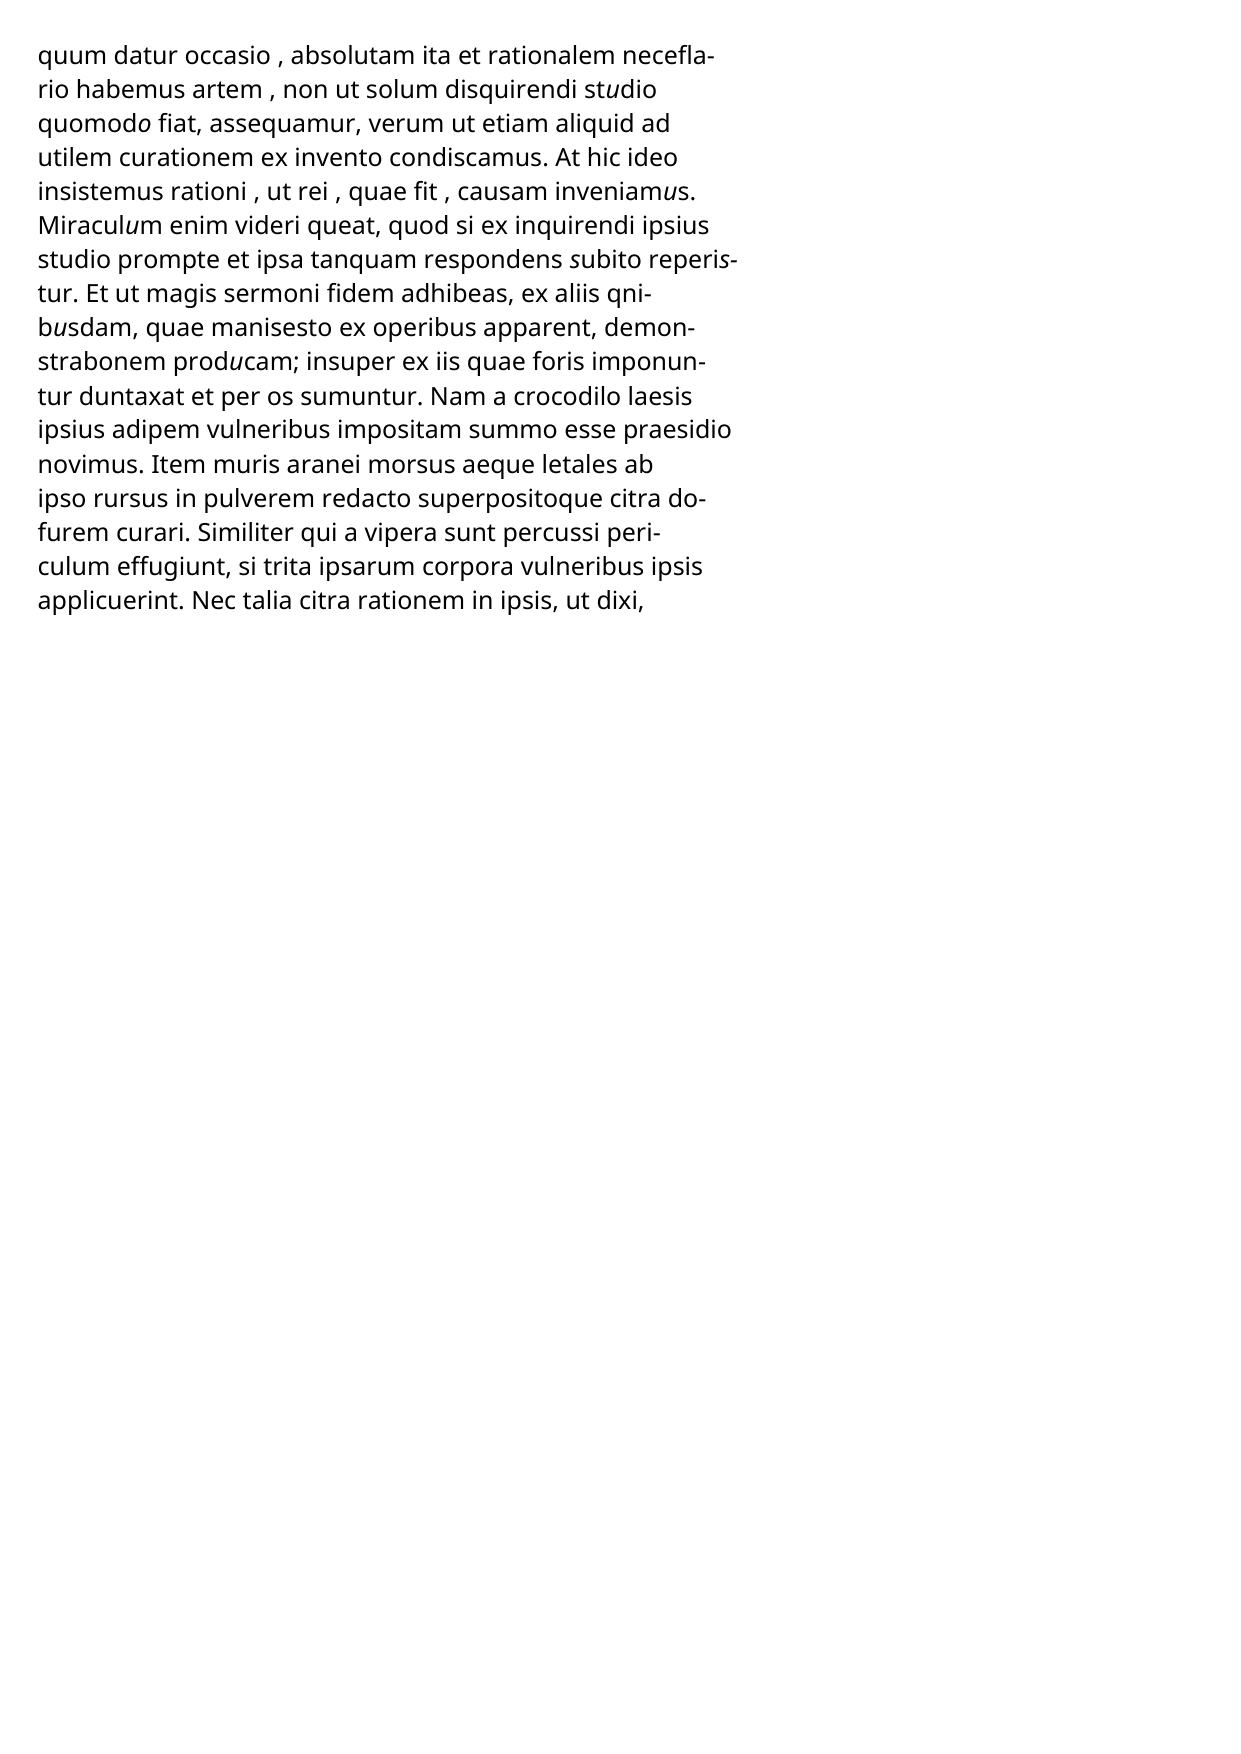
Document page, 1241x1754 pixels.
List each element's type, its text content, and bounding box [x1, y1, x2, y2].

text quum datur occasio , absolutam ita et rationalem necefla- rio habemus artem , non ut solum disquirendi studio quomodo fiat, assequamur, verum ut etiam aliquid ad utilem curationem ex invento condiscamus. At hic ideo insistemus rationi , ut rei , quae fit , causam inveniamus. Miraculum enim videri queat, quod si ex inquirendi ipsius studio prompte et ipsa tanquam respondens subito reperis- tur. Et ut magis sermoni fidem adhibeas, ex aliis qni- busdam, quae manisesto ex operibus apparent, demon- strabonem producam; insuper ex iis quae foris imponun- tur duntaxat et per os sumuntur. Nam a crocodilo laesis ipsius adipem vulneribus impositam summo esse praesidio novimus. Item muris aranei morsus aeque letales ab ipso rursus in pulverem redacto superpositoque citra do- furem curari. Similiter qui a vipera sunt percussi peri- culum effugiunt, si trita ipsarum corpora vulneribus ipsis applicuerint. Nec talia citra rationem in ipsis, ut dixi, [37, 37, 1203, 617]
